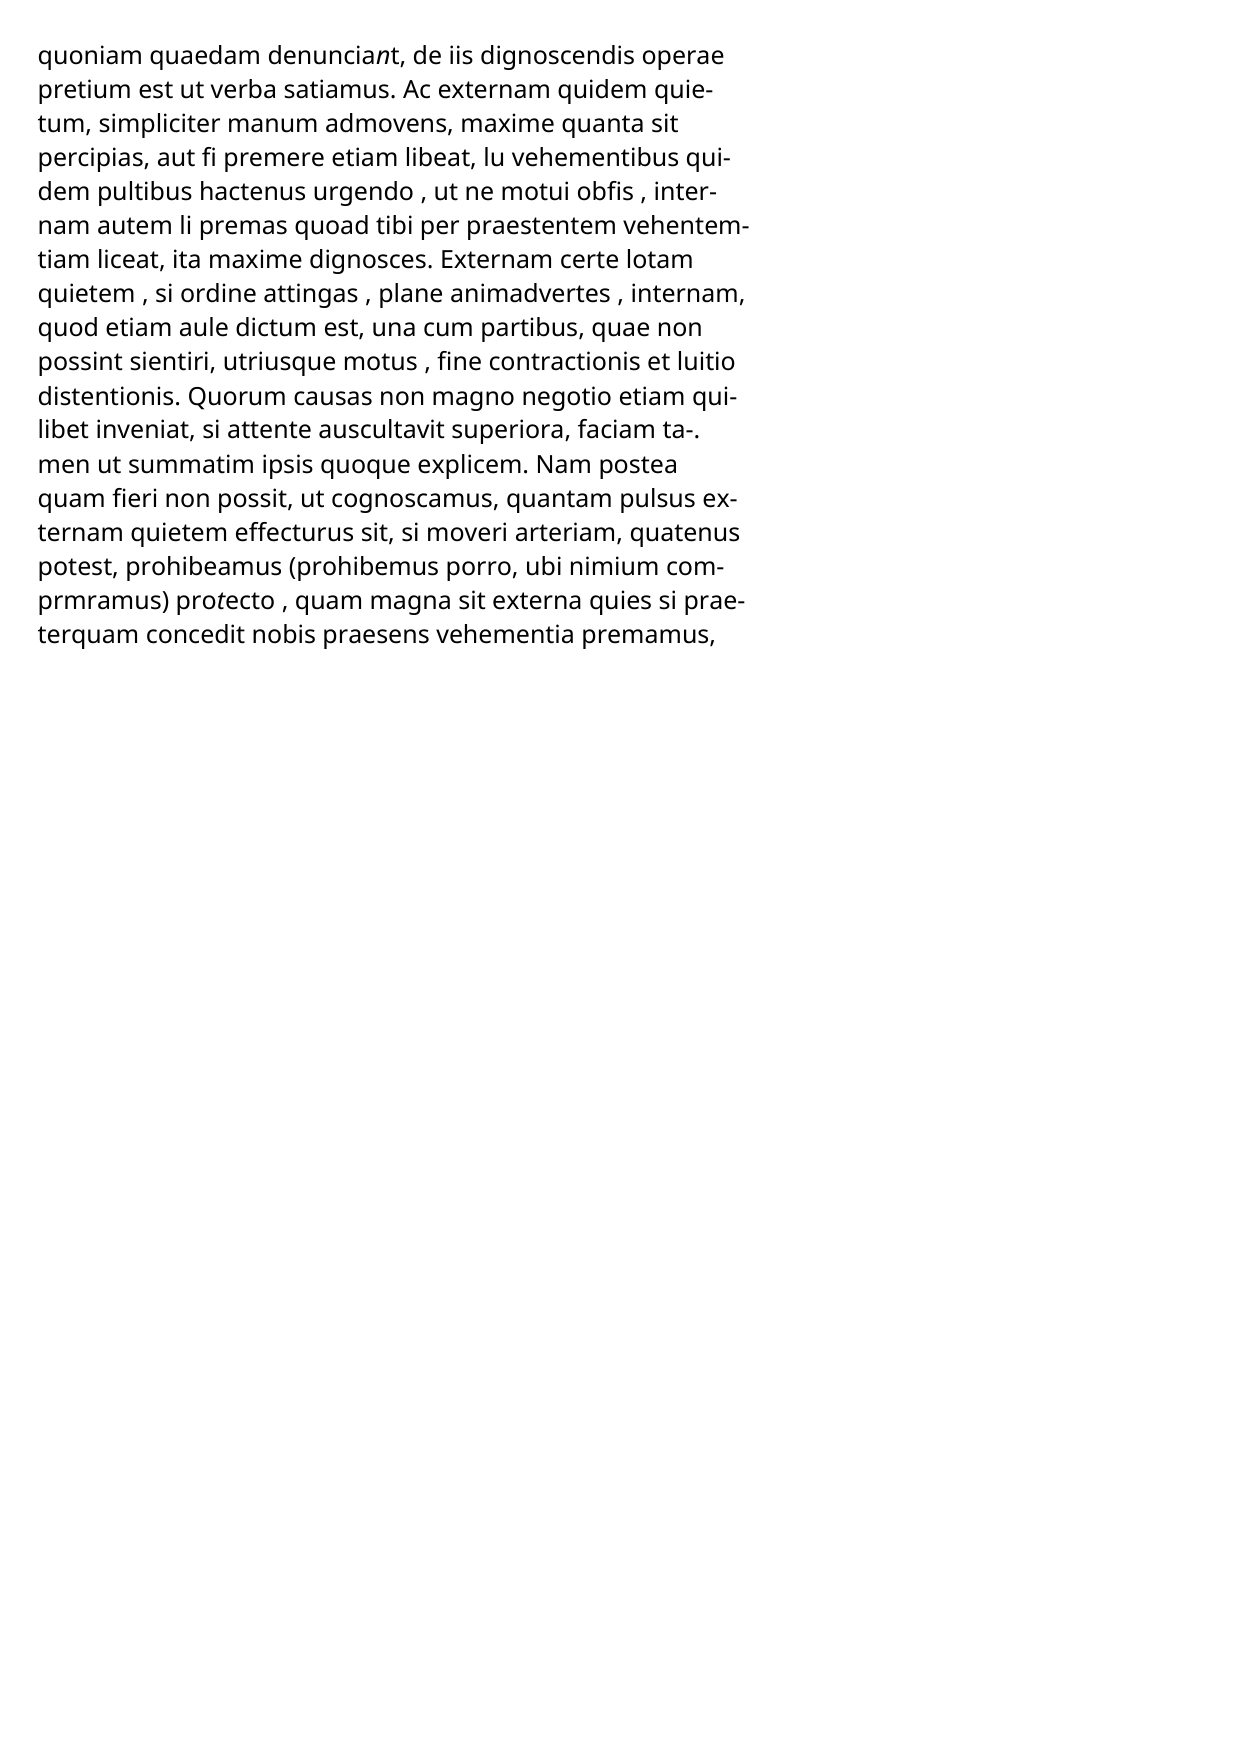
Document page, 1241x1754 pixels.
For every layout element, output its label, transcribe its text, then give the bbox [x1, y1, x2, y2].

text quoniam quaedam denunciant, de iis dignoscendis operae pretium est ut verba satiamus. Ac externam quidem quie- tum, simpliciter manum admovens, maxime quanta sit percipias, aut fi premere etiam libeat, lu vehementibus qui- dem pultibus hactenus urgendo , ut ne motui obfis , inter- nam autem li premas quoad tibi per praestentem vehentem- tiam liceat, ita maxime dignosces. Externam certe lotam quietem , si ordine attingas , plane animadvertes , internam, quod etiam aule dictum est, una cum partibus, quae non possint sientiri, utriusque motus , fine contractionis et luitio distentionis. Quorum causas non magno negotio etiam qui- libet inveniat, si attente auscultavit superiora, faciam ta-. men ut summatim ipsis quoque explicem. Nam postea quam fieri non possit, ut cognoscamus, quantam pulsus ex- ternam quietem effecturus sit, si moveri arteriam, quatenus potest, prohibeamus (prohibemus porro, ubi nimium com- prmramus) protecto , quam magna sit externa quies si prae- terquam concedit nobis praesens vehementia premamus, [37, 37, 1203, 651]
